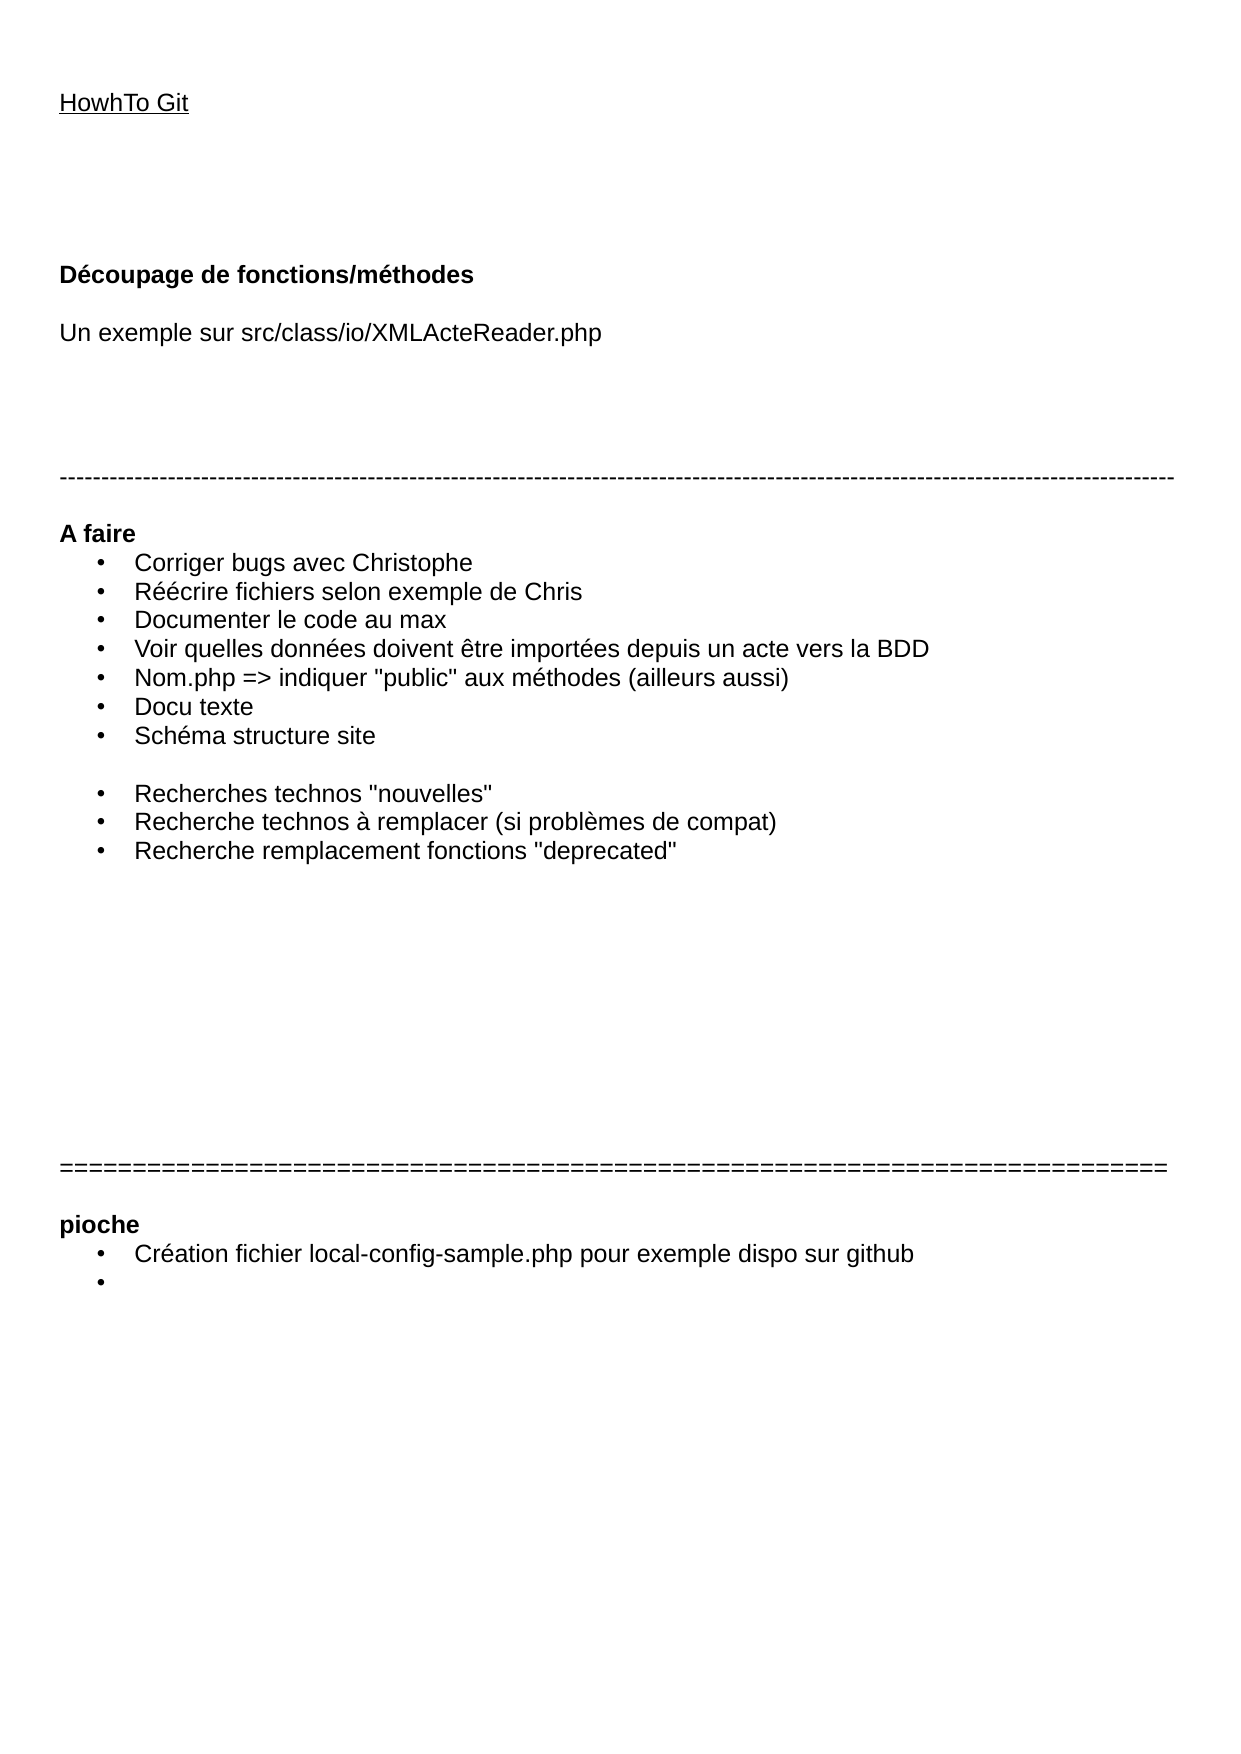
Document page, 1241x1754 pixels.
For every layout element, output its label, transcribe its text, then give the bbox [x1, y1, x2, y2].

list Création fichier local-config-sample.php pour exemple dispo sur github [97, 1239, 1181, 1268]
text -------------------------------------------------------------------------------------------------------------------------------------- [59, 462, 1181, 490]
list Documenter le code au max [97, 606, 1181, 634]
list Réécrire fichiers selon exemple de Chris [97, 577, 1181, 606]
list Recherches technos "nouvelles" [97, 778, 1181, 807]
list Corriger bugs avec Christophe [97, 548, 1181, 577]
text ============================================================================ [59, 1153, 1181, 1181]
list Voir quelles données doivent être importées depuis un acte vers la BDD [97, 634, 1181, 663]
text Découpage de fonctions/méthodes [59, 260, 1181, 289]
list Recherche remplacement fonctions "deprecated" [97, 836, 1181, 865]
list Nom.php => indiquer "public" aux méthodes (ailleurs aussi) [97, 663, 1181, 692]
list Schéma structure site [97, 721, 1181, 750]
text pioche [59, 1210, 1181, 1239]
list Docu texte [97, 692, 1181, 721]
text HowhTo Git [59, 88, 1181, 117]
text A faire [59, 519, 1181, 548]
text Un exemple sur src/class/io/XMLActeReader.php [59, 318, 1181, 347]
list Recherche technos à remplacer (si problèmes de compat) [97, 807, 1181, 836]
